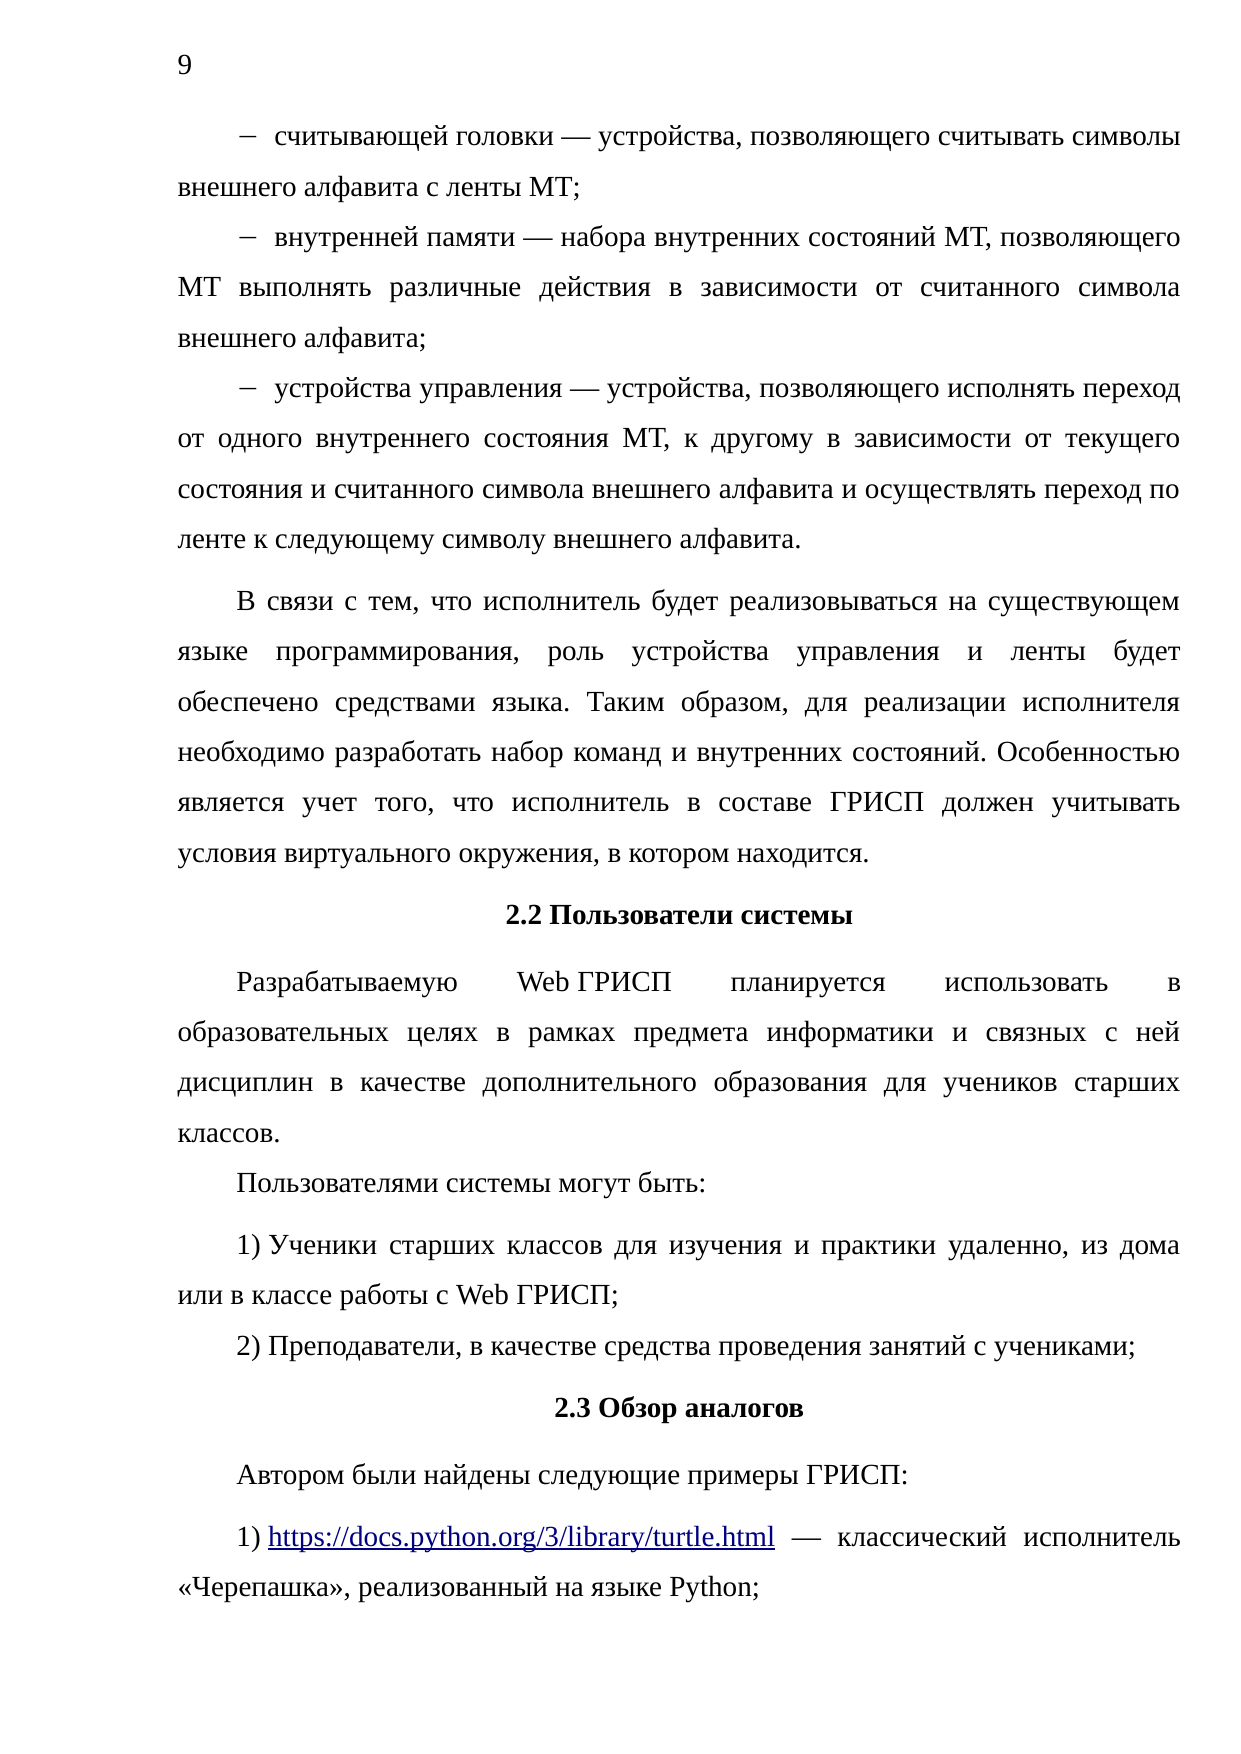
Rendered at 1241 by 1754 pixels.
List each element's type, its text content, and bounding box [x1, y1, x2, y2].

list Преподаватели, в качестве средства проведения занятий с учениками; [177, 1328, 1181, 1361]
list внутренней памяти — набора внутренних состояний МТ, позволяющего МТ выполнять различные действия в зависимости от считанного символа внешнего алфавита; [177, 219, 1181, 353]
subtitle Обзор аналогов [177, 1390, 1181, 1423]
text Пользователями системы могут быть: [177, 1165, 1181, 1199]
text Разрабатываемую Web ГРИСП планируется использовать в образовательных целях в рамках предмета информатики и связных с ней дисциплин в качестве дополнительного образования для учеников старших классов. [177, 964, 1181, 1148]
text Автором были найдены следующие примеры ГРИСП: [177, 1457, 1181, 1491]
list считывающей головки — устройства, позволяющего считывать символы внешнего алфавита с ленты МТ; [177, 118, 1181, 202]
list устройства управления — устройства, позволяющего исполнять переход от одного внутреннего состояния МТ, к другому в зависимости от текущего состояния и считанного символа внешнего алфавита и осуществлять переход по ленте к следующему символу внешнего алфавита. [177, 370, 1181, 554]
list Ученики старших классов для изучения и практики удаленно, из дома или в классе работы с Web ГРИСП; [177, 1227, 1181, 1311]
text В связи с тем, что исполнитель будет реализовываться на существующем языке программирования, роль устройства управления и ленты будет обеспечено средствами языка. Таким образом, для реализации исполнителя необходимо разработать набор команд и внутренних состояний. Особенностью является учет того, что исполнитель в составе ГРИСП должен учитывать условия виртуального окружения, в котором находится. [177, 583, 1181, 868]
subtitle Пользователи системы [177, 897, 1181, 930]
list https://docs.python.org/3/library/turtle.html — классический исполнитель «Черепашка», реализованный на языке Python; [177, 1519, 1181, 1603]
